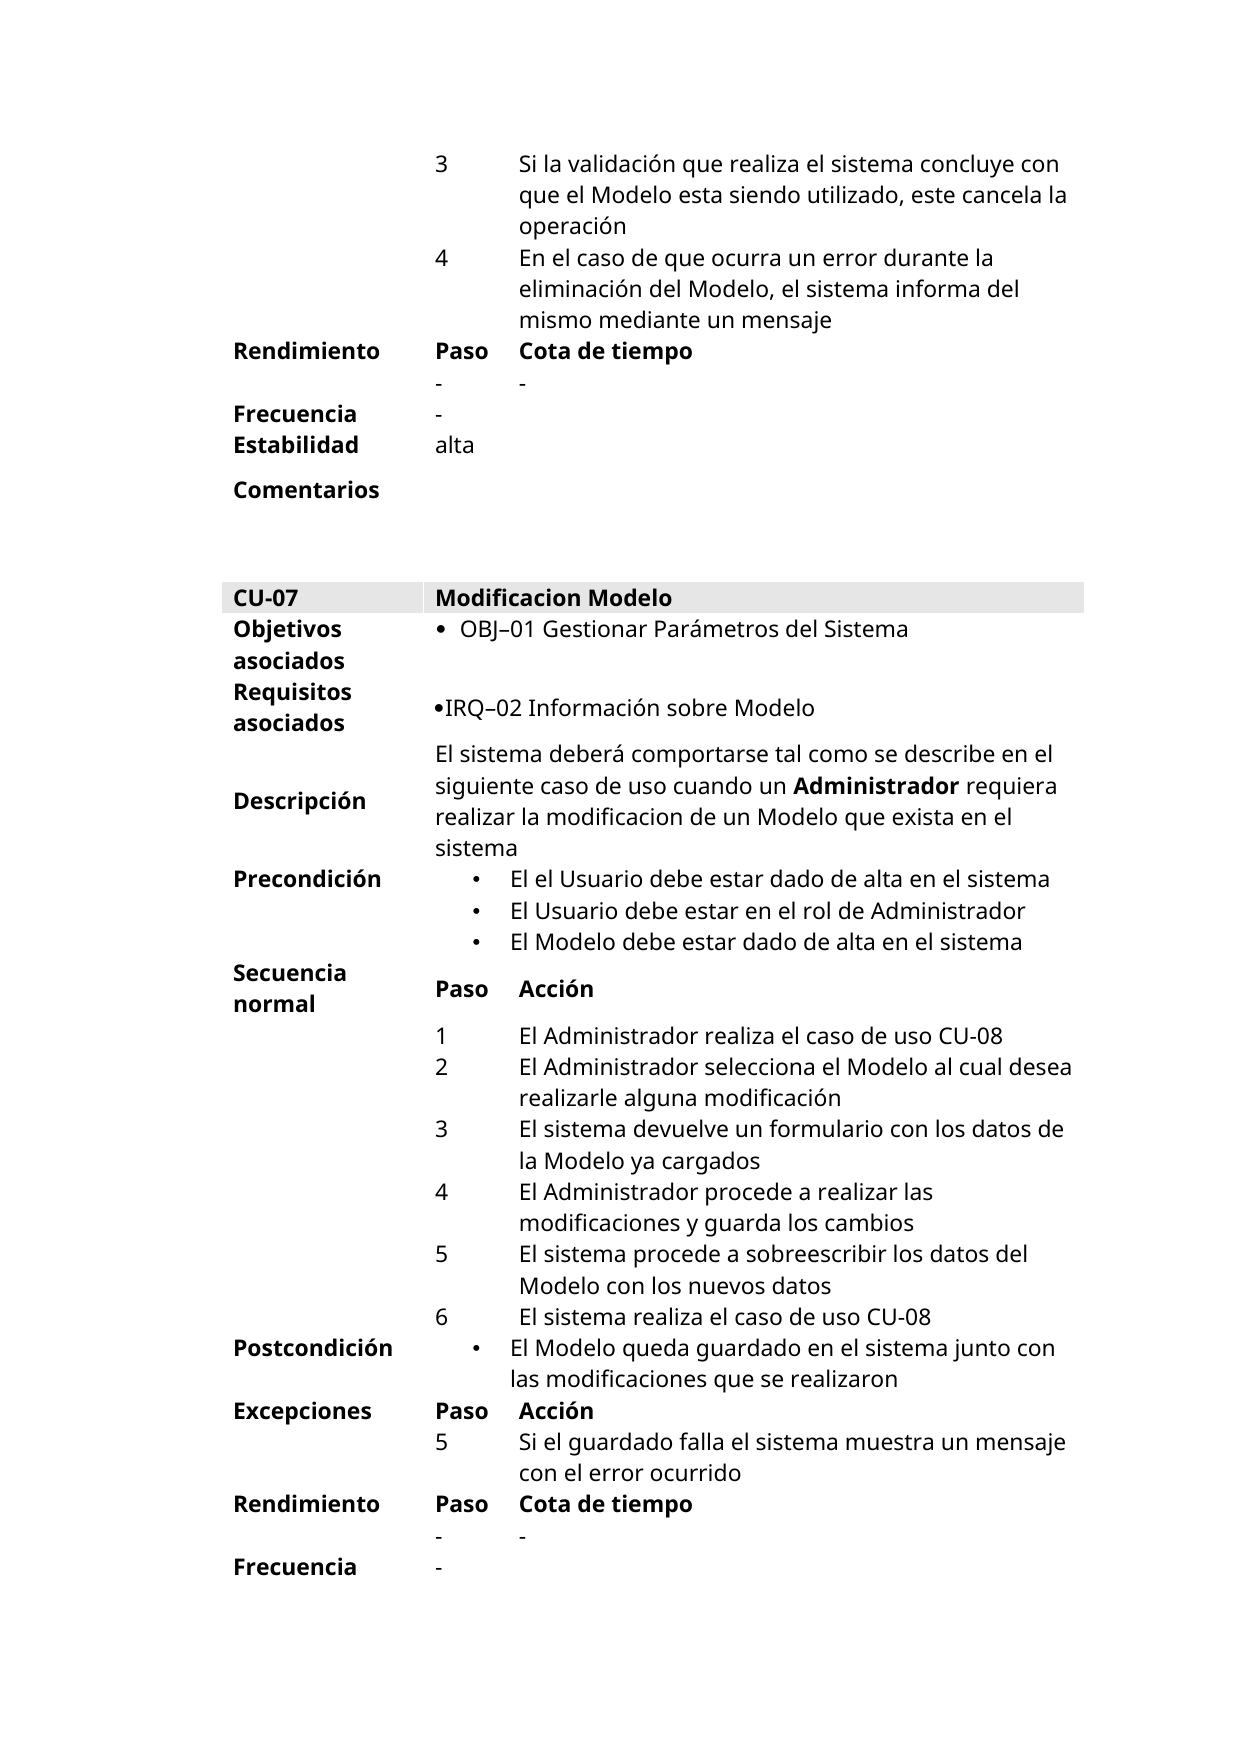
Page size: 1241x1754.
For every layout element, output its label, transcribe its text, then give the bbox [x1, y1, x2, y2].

table_cell El Administrador procede a realizar las modificaciones y guarda los cambios [508, 1176, 1084, 1238]
table_cell - [508, 1520, 1084, 1551]
table_cell Objetivos asociados [222, 613, 423, 676]
table_cell 4 [424, 241, 507, 335]
table_cell Excepciones [222, 1395, 423, 1426]
table_cell 3 [424, 1113, 507, 1176]
table_cell - [424, 1551, 1084, 1582]
table_cell [222, 1426, 423, 1488]
table_cell - [424, 398, 1081, 429]
table_cell Paso [424, 1488, 507, 1519]
table_cell Acción [508, 1395, 1084, 1426]
table_cell [222, 1520, 423, 1551]
table_header CU-07 [222, 582, 423, 613]
table_cell El sistema procede a sobreescribir los datos del Modelo con los nuevos datos [508, 1238, 1084, 1301]
table_cell Descripción [222, 738, 423, 863]
table_cell Cota de tiempo [508, 1488, 1084, 1519]
table_cell - [508, 366, 1081, 398]
table_cell El Administrador selecciona el Modelo al cual desea realizarle alguna modificación [508, 1051, 1084, 1113]
table_cell En el caso de que ocurra un error durante la eliminación del Modelo, el sistema informa del mismo mediante un mensaje [508, 241, 1081, 335]
table_cell 6 [424, 1301, 507, 1332]
table_cell Cota de tiempo [508, 335, 1081, 366]
table_cell Acción [508, 957, 1084, 1019]
table_cell Requisitos asociados [222, 676, 423, 738]
table_cell 5 [424, 1426, 507, 1488]
table_cell El sistema realiza el caso de uso CU-08 [508, 1301, 1084, 1332]
table_cell Paso [424, 1395, 507, 1426]
table_cell - [424, 366, 507, 398]
table_cell 3 [424, 148, 507, 241]
table_cell 2 [424, 1051, 507, 1113]
table_cell Frecuencia [222, 1551, 423, 1582]
table_cell Paso [424, 957, 507, 1019]
table_cell Secuencia normal [222, 957, 423, 1019]
table_cell - [424, 1520, 507, 1551]
table_cell 1 [424, 1020, 507, 1051]
table_cell alta [424, 429, 1081, 460]
table_cell El sistema devuelve un formulario con los datos de la Modelo ya cargados [508, 1113, 1084, 1176]
table_cell Precondición [222, 863, 423, 957]
table_cell Estabilidad [222, 429, 423, 460]
table_cell Comentarios [222, 460, 423, 519]
table_cell El el Usuario debe estar dado de alta en el sistema El Usuario debe estar en el rol de Administrador El Modelo debe estar dado de alta en el sistema [424, 863, 1084, 957]
table_cell 5 [424, 1238, 507, 1301]
table_cell Si la validación que realiza el sistema concluye con que el Modelo esta siendo utilizado, este cancela la operación [508, 148, 1081, 241]
table_cell OBJ–01 Gestionar Parámetros del Sistema [424, 613, 1084, 676]
table_cell Paso [424, 335, 507, 366]
table_cell El Modelo queda guardado en el sistema junto con las modificaciones que se realizaron [424, 1332, 1084, 1394]
table_cell El sistema deberá comportarse tal como se describe en el siguiente caso de uso cuando un Administrador requiera realizar la modificacion de un Modelo que exista en el sistema [424, 738, 1084, 863]
table_cell Rendimiento [222, 335, 423, 366]
table_cell Rendimiento [222, 1488, 423, 1519]
table_cell Frecuencia [222, 398, 423, 429]
table_cell Si el guardado falla el sistema muestra un mensaje con el error ocurrido [508, 1426, 1084, 1488]
table_cell [222, 148, 423, 335]
table_cell IRQ–02 Información sobre Modelo [424, 676, 1084, 738]
table_cell El Administrador realiza el caso de uso CU-08 [508, 1020, 1084, 1051]
table_cell [222, 1020, 423, 1332]
table_cell Postcondición [222, 1332, 423, 1394]
table_cell [424, 460, 1081, 519]
table_cell [222, 366, 423, 398]
table_cell 4 [424, 1176, 507, 1238]
table_header Modificacion Modelo [424, 582, 1084, 613]
